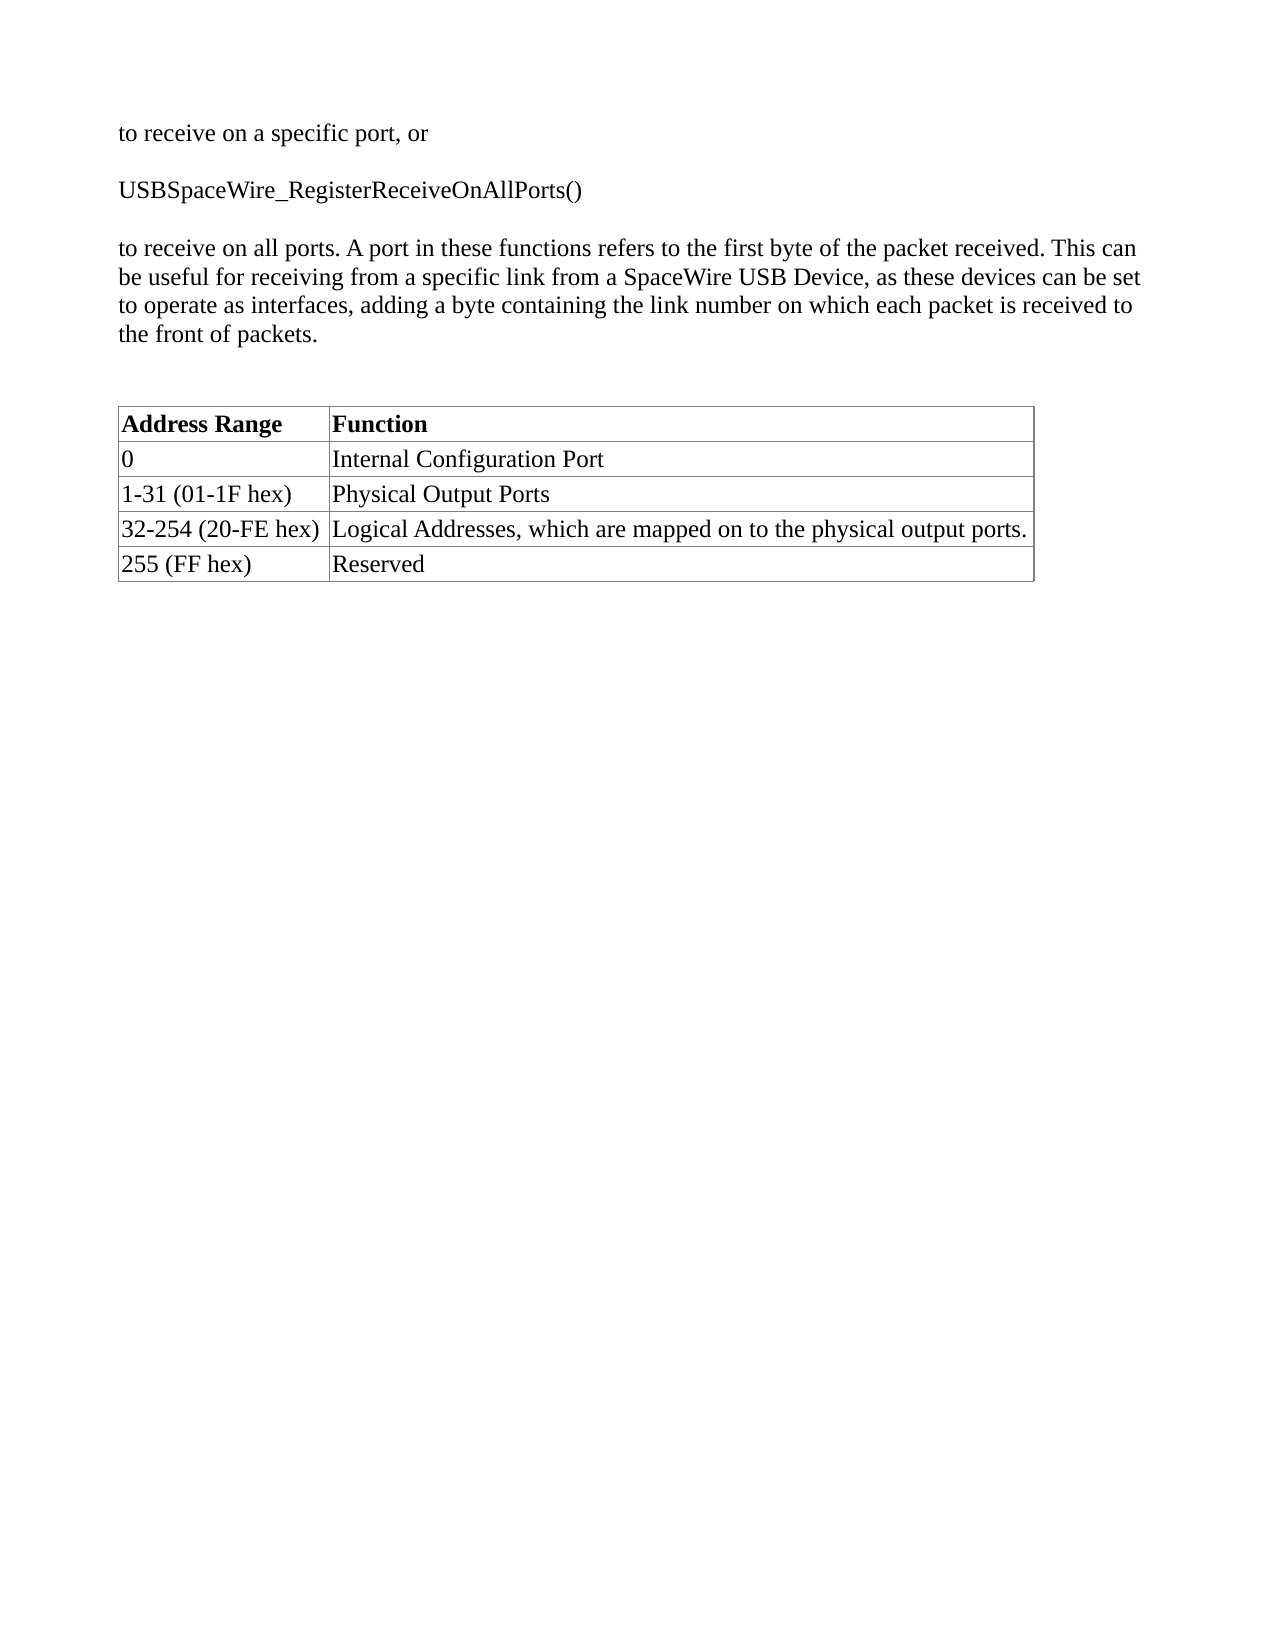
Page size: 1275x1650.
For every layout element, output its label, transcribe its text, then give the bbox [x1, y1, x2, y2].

table_cell 32-254 (20-FE hex) [119, 512, 329, 546]
table_header Address Range [119, 407, 329, 441]
table_cell Reserved [330, 547, 1033, 581]
table_cell 1-31 (01-1F hex) [119, 477, 329, 511]
text to receive on a specific port, or [118, 118, 1157, 147]
table_cell Physical Output Ports [330, 477, 1033, 511]
table_cell 255 (FF hex) [119, 547, 329, 581]
table_cell Internal Configuration Port [330, 442, 1033, 476]
table_header Function [330, 407, 1033, 441]
table_cell 0 [119, 442, 329, 476]
text USBSpaceWire_RegisterReceiveOnAllPorts() [118, 176, 1157, 204]
text to receive on all ports. A port in these functions refers to the first byte of the packet received. This can be useful for receiving from a specific link from a SpaceWire USB Device, as these devices can be set to operate as interfaces, adding a byte containing the link number on which each packet is received to the front of packets. [118, 233, 1157, 348]
table_cell Logical Addresses, which are mapped on to the physical output ports. [330, 512, 1033, 546]
